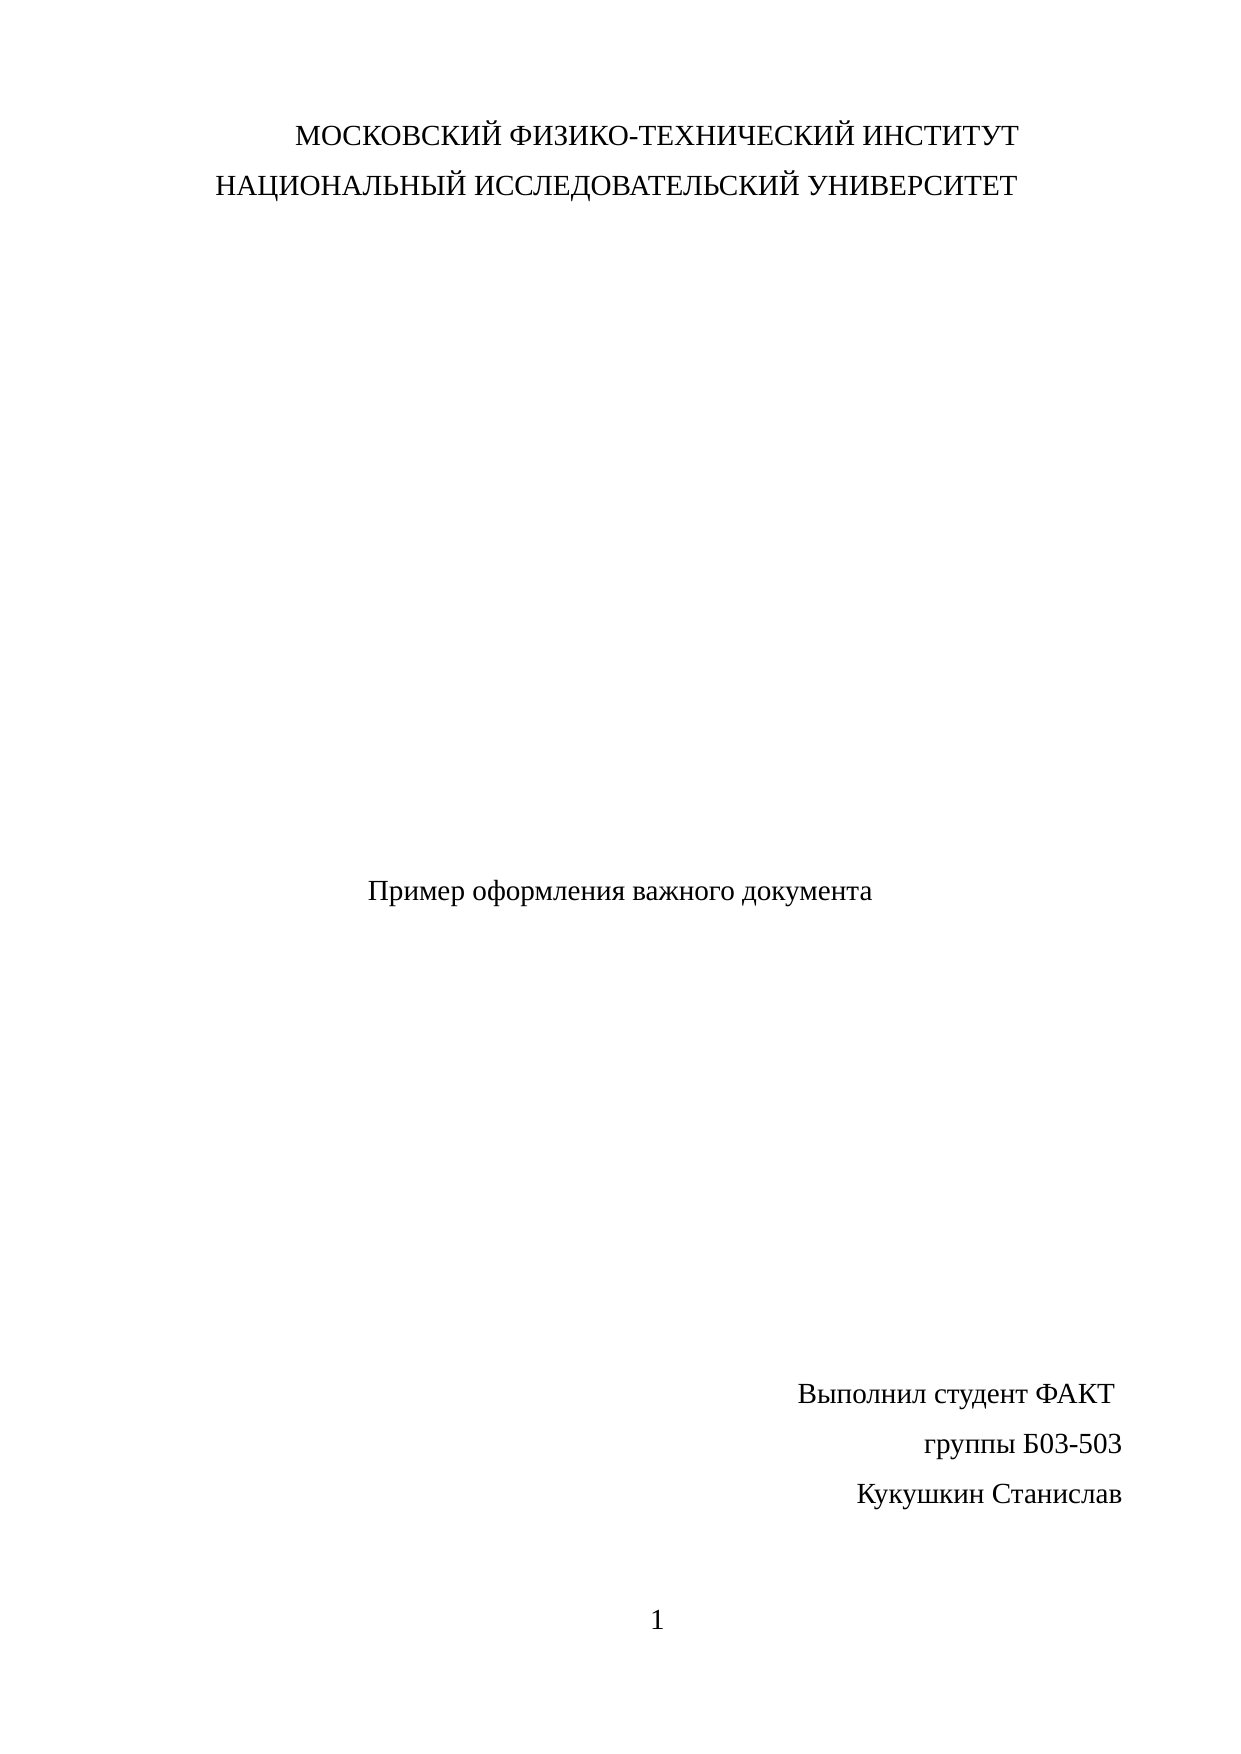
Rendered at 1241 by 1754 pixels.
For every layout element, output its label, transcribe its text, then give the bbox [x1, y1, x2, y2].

text Выполнил студент ФАКТ группы Б03-503 [118, 1376, 1122, 1460]
text Кукушкин Станислав [118, 1477, 1122, 1510]
text Пример оформления важного документа [118, 873, 1122, 906]
text МОСКОВСКИЙ ФИЗИКО-ТЕХНИЧЕСКИЙ ИНСТИТУТ НАЦИОНАЛЬНЫЙ ИССЛЕДОВАТЕЛЬСКИЙ УНИВЕРСИТЕТ [118, 118, 1122, 202]
